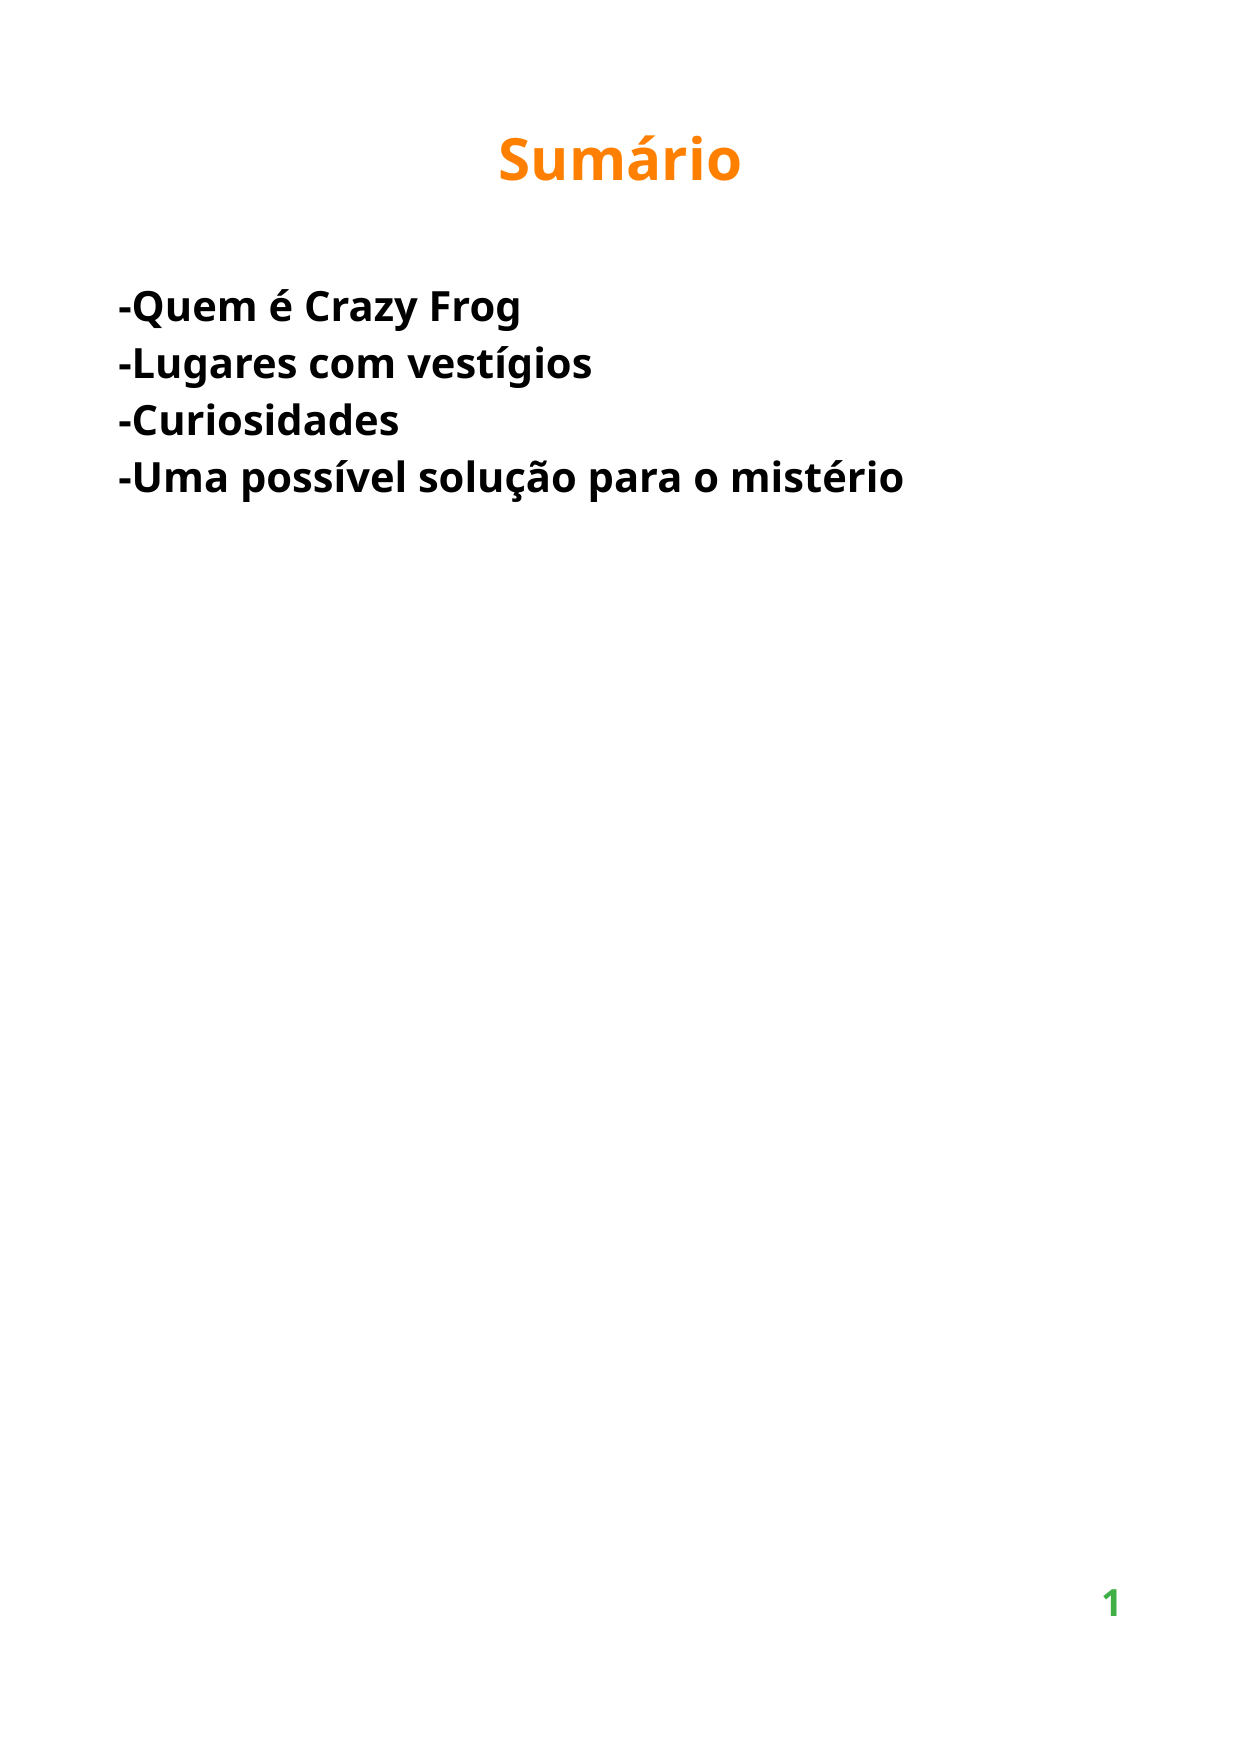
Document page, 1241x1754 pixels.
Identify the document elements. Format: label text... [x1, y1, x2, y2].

text -Lugares com vestígios [118, 334, 1122, 391]
text Sumário [118, 118, 1122, 198]
text -Uma possível solução para o mistério [118, 447, 1122, 504]
text -Quem é Crazy Frog [118, 277, 1122, 334]
text 1 [118, 1576, 1122, 1627]
text -Curiosidades [118, 391, 1122, 447]
